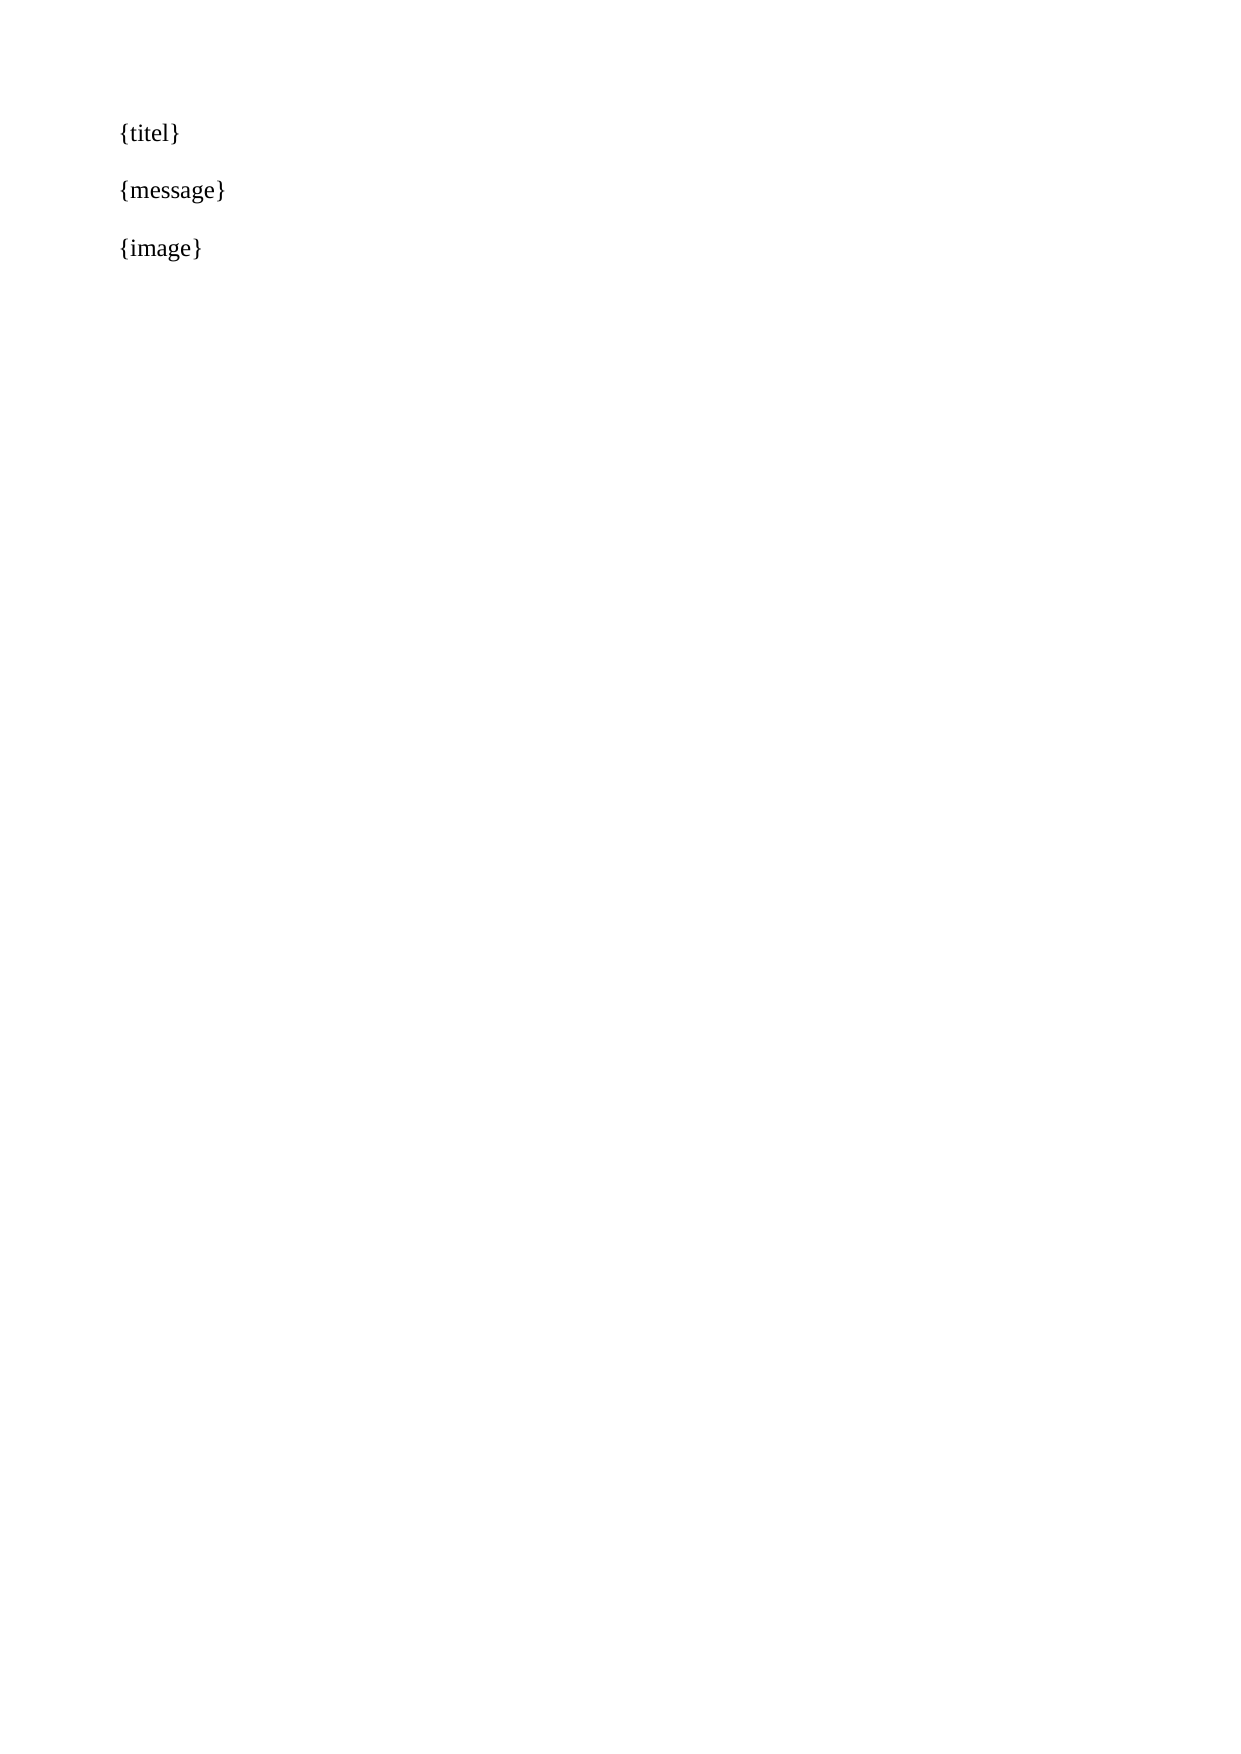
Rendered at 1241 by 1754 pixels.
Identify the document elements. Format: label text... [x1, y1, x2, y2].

text {titel} {message} {image} [118, 118, 1122, 262]
